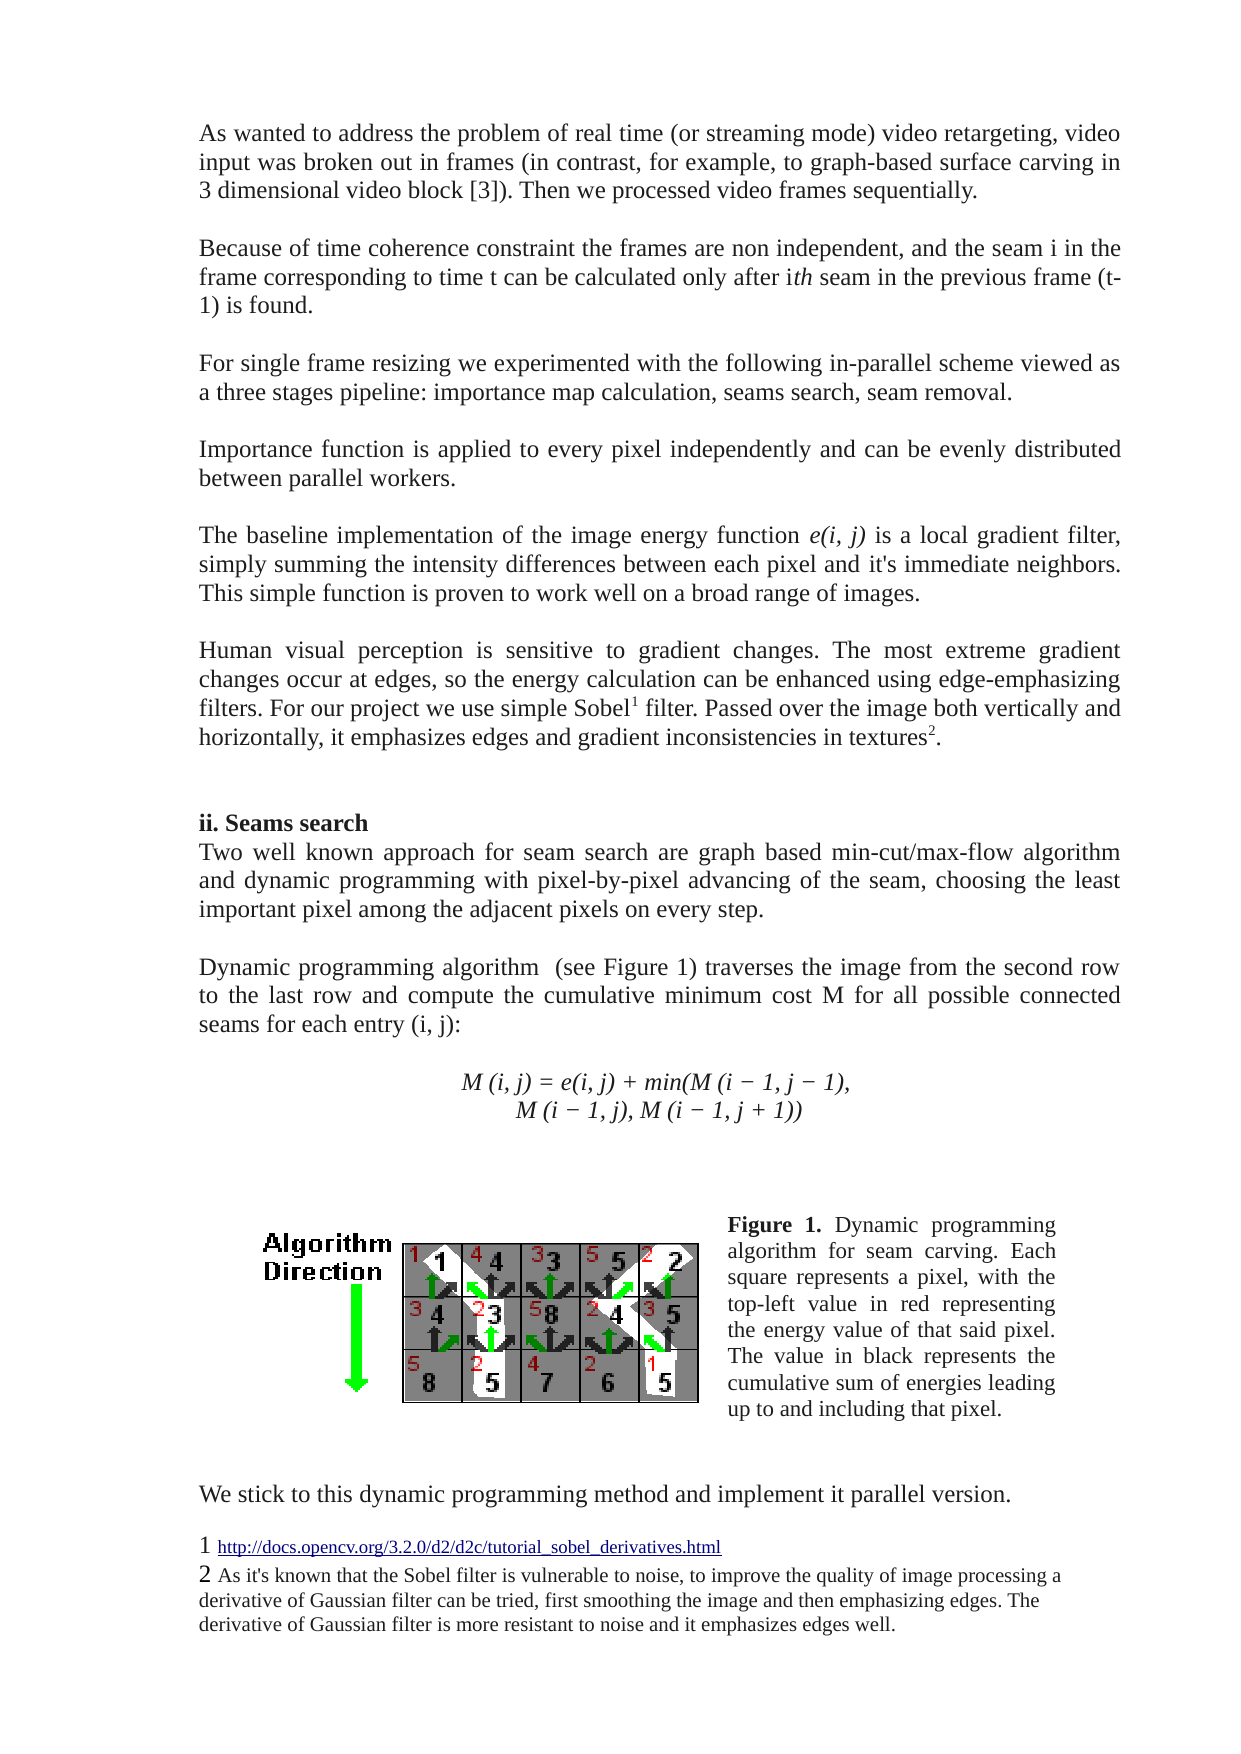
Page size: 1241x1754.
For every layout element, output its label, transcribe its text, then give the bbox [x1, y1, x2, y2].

text Importance function is applied to every pixel independently and can be evenly distributed between parallel workers. [199, 434, 1122, 492]
text Because of time coherence constraint the frames are non independent, and the seam i in the frame corresponding to time t can be calculated only after ith seam in the previous frame (t-1) is found. [199, 233, 1122, 319]
text [199, 1211, 257, 1421]
text Dynamic programming algorithm (see Figure 1) traverses the image from the second row to the last row and compute the cumulative minimum cost M for all possible connected seams for each entry (i, j): [199, 952, 1122, 1038]
text As wanted to address the problem of real time (or streaming mode) video retargeting, video input was broken out in frames (in contrast, for example, to graph-based surface carving in 3 dimensional video block [3]). Then we processed video frames sequentially. [199, 118, 1122, 204]
text Human visual perception is sensitive to gradient changes. The most extreme gradient changes occur at edges, so the energy calculation can be enhanced using edge-emphasizing filters. For our project we use simple Sobel filter. Passed over the image both vertically and horizontally, it emphasizes edges and gradient inconsistencies in textures. [199, 636, 1122, 751]
text M (i, j) = e(i, j) + min(M (i − 1, j − 1), [199, 1067, 1122, 1096]
text As it's known that the Sobel filter is vulnerable to noise, to improve the quality of image processing a derivative of Gaussian filter can be tried, first smoothing the image and then emphasizing edges. The derivative of Gaussian filter is more resistant to noise and it emphasizes edges well. [199, 1559, 1122, 1636]
text Two well known approach for seam search are graph based min-cut/max-flow algorithm and dynamic programming with pixel-by-pixel advancing of the seam, choosing the least important pixel among the adjacent pixels on every step. [199, 837, 1122, 923]
text The baseline implementation of the image energy function e(i, j) is a local gradient filter, simply summing the intensity differences between each pixel and it's immediate neighbors. This simple function is proven to work well on a broad range of images. [199, 521, 1122, 607]
text Figure 1. Dynamic programming algorithm for seam carving. Each square represents a pixel, with the top-left value in red representing the energy value of that said pixel. The value in black represents the cumulative sum of energies leading up to and including that pixel. [716, 1211, 1056, 1421]
text For single frame resizing we experimented with the following in-parallel scheme viewed as a three stages pipeline: importance map calculation, seams search, seam removal. [199, 348, 1122, 406]
text http://docs.opencv.org/3.2.0/d2/d2c/tutorial_sobel_derivatives.html [199, 1530, 1122, 1559]
text M (i − 1, j), M (i − 1, j + 1)) [199, 1096, 1122, 1124]
text We stick to this dynamic programming method and implement it parallel version. [199, 1479, 1122, 1508]
text ii. Seams search [199, 808, 1122, 837]
picture [257, 1210, 716, 1437]
